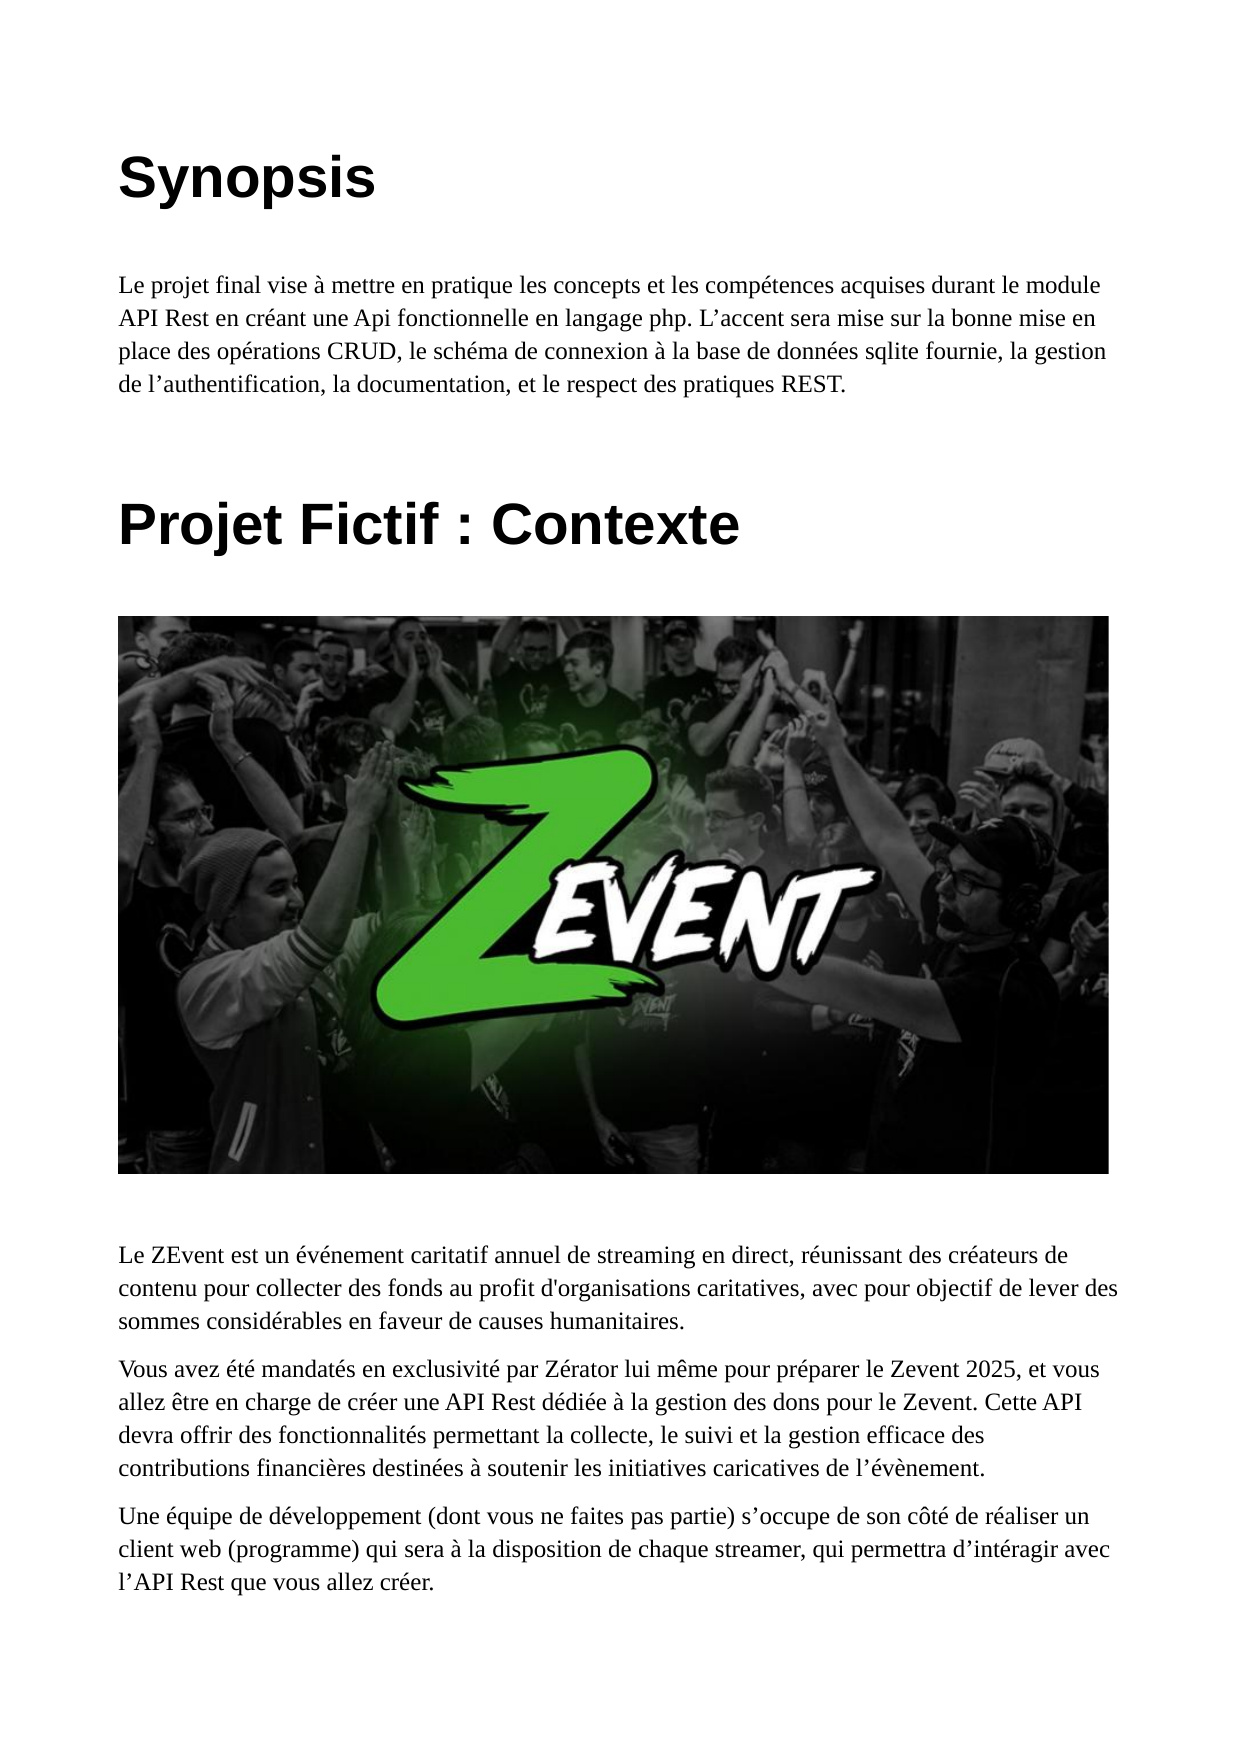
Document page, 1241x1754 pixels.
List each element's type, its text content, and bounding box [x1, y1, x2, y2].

text Vous avez été mandatés en exclusivité par Zérator lui même pour préparer le Zevent 2025, et vous allez être en charge de créer une API Rest dédiée à la gestion des dons pour le Zevent. Cette API devra offrir des fonctionnalités permettant la collecte, le suivi et la gestion efficace des contributions financières destinées à soutenir les initiatives caricatives de l’évènement. [118, 1354, 1122, 1482]
title Projet Fictif : Contexte [118, 489, 1122, 557]
text Le ZEvent est un événement caritatif annuel de streaming en direct, réunissant des créateurs de contenu pour collecter des fonds au profit d'organisations caritatives, avec pour objectif de lever des sommes considérables en faveur de causes humanitaires. [118, 1240, 1122, 1335]
text Une équipe de développement (dont vous ne faites pas partie) s’occupe de son côté de réaliser un client web (programme) qui sera à la disposition de chaque streamer, qui permettra d’intéragir avec l’API Rest que vous allez créer. [118, 1501, 1122, 1596]
text Le projet final vise à mettre en pratique les concepts et les compétences acquises durant le module API Rest en créant une Api fonctionnelle en langage php. L’accent sera mise sur la bonne mise en place des opérations CRUD, le schéma de connexion à la base de données sqlite fournie, la gestion de l’authentification, la documentation, et le respect des pratiques REST. [118, 270, 1122, 398]
picture [118, 616, 1109, 1174]
title Synopsis [118, 143, 1122, 210]
